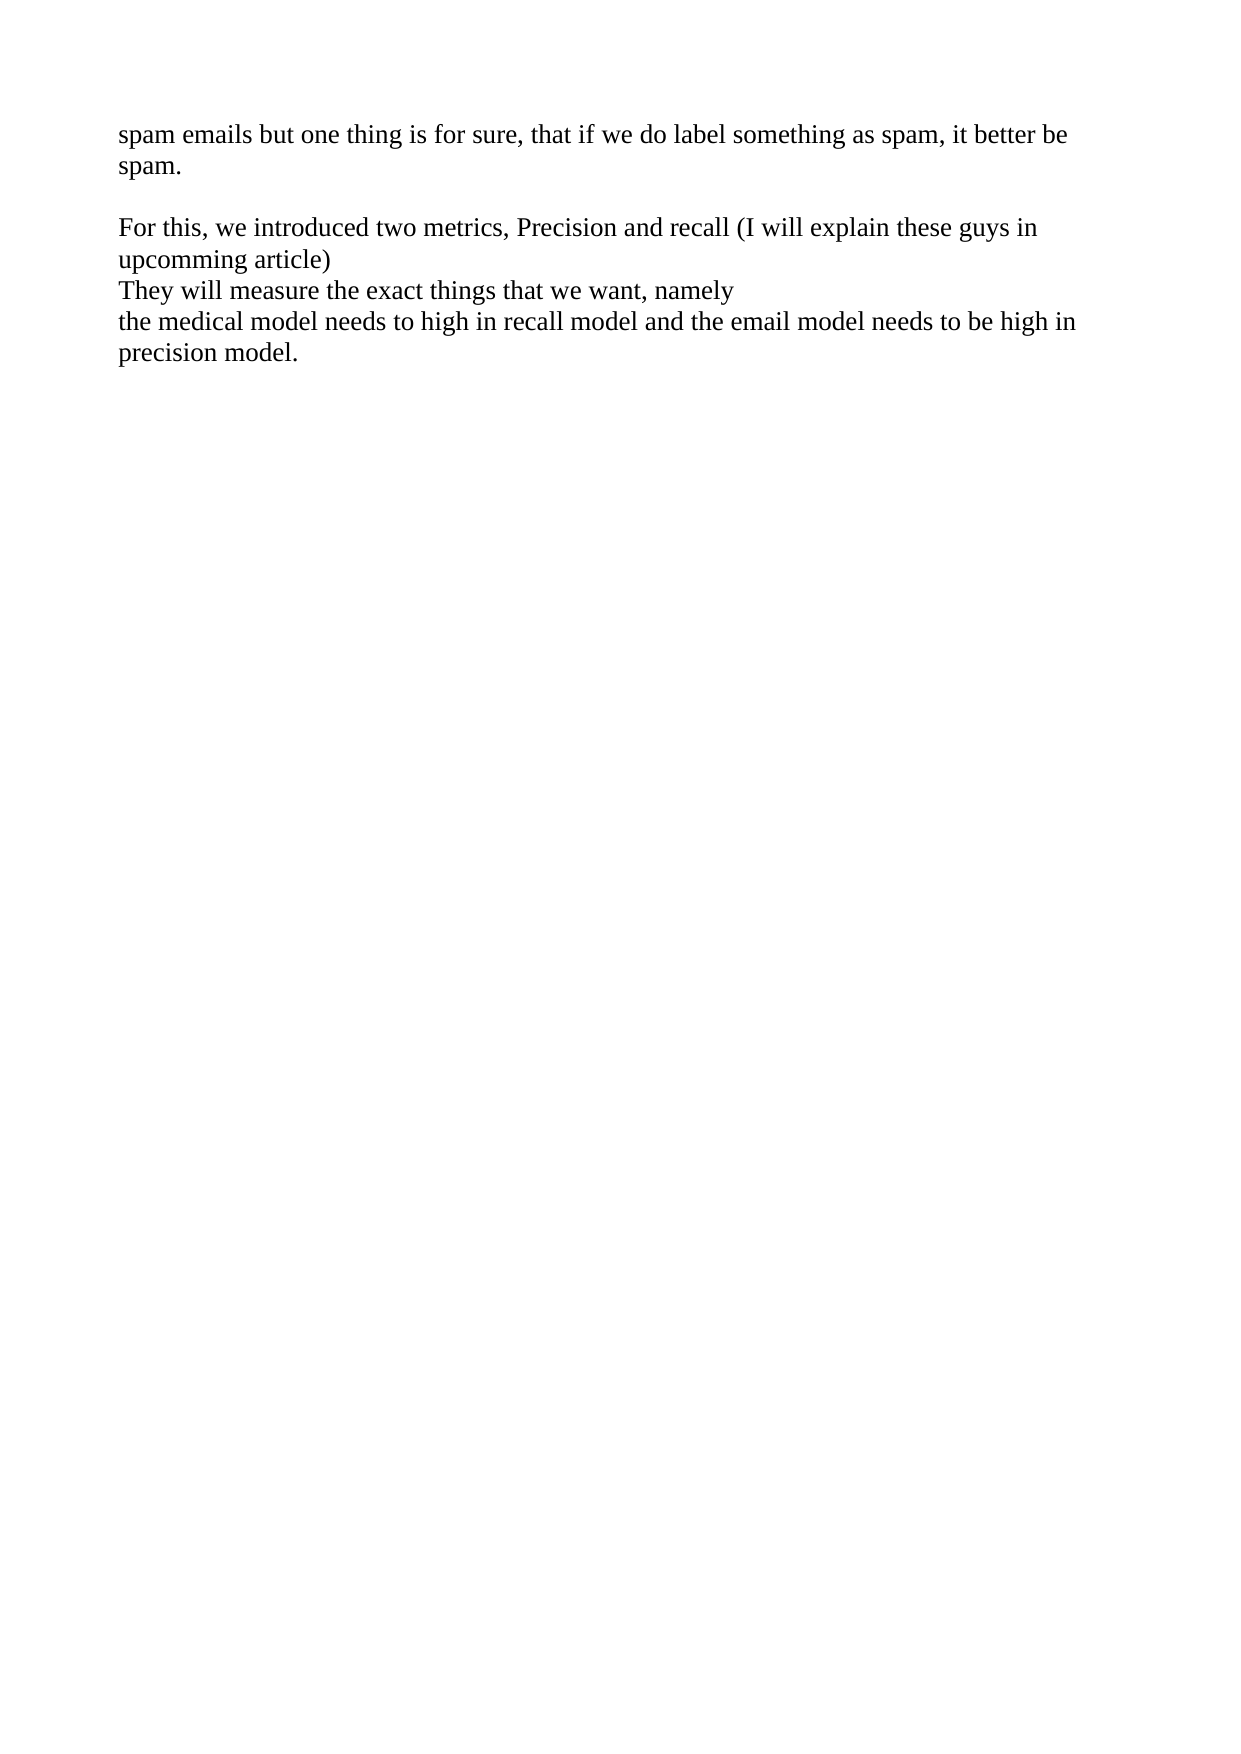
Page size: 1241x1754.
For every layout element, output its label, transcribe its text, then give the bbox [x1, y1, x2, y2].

text the medical model needs to high in recall model and the email model needs to be high in precision model. [118, 305, 1122, 367]
text For this, we introduced two metrics, Precision and recall (I will explain these guys in upcomming article) [118, 212, 1122, 274]
text spam emails but one thing is for sure, that if we do label something as spam, it better be spam. [118, 118, 1122, 180]
text They will measure the exact things that we want, namely [118, 274, 1122, 305]
